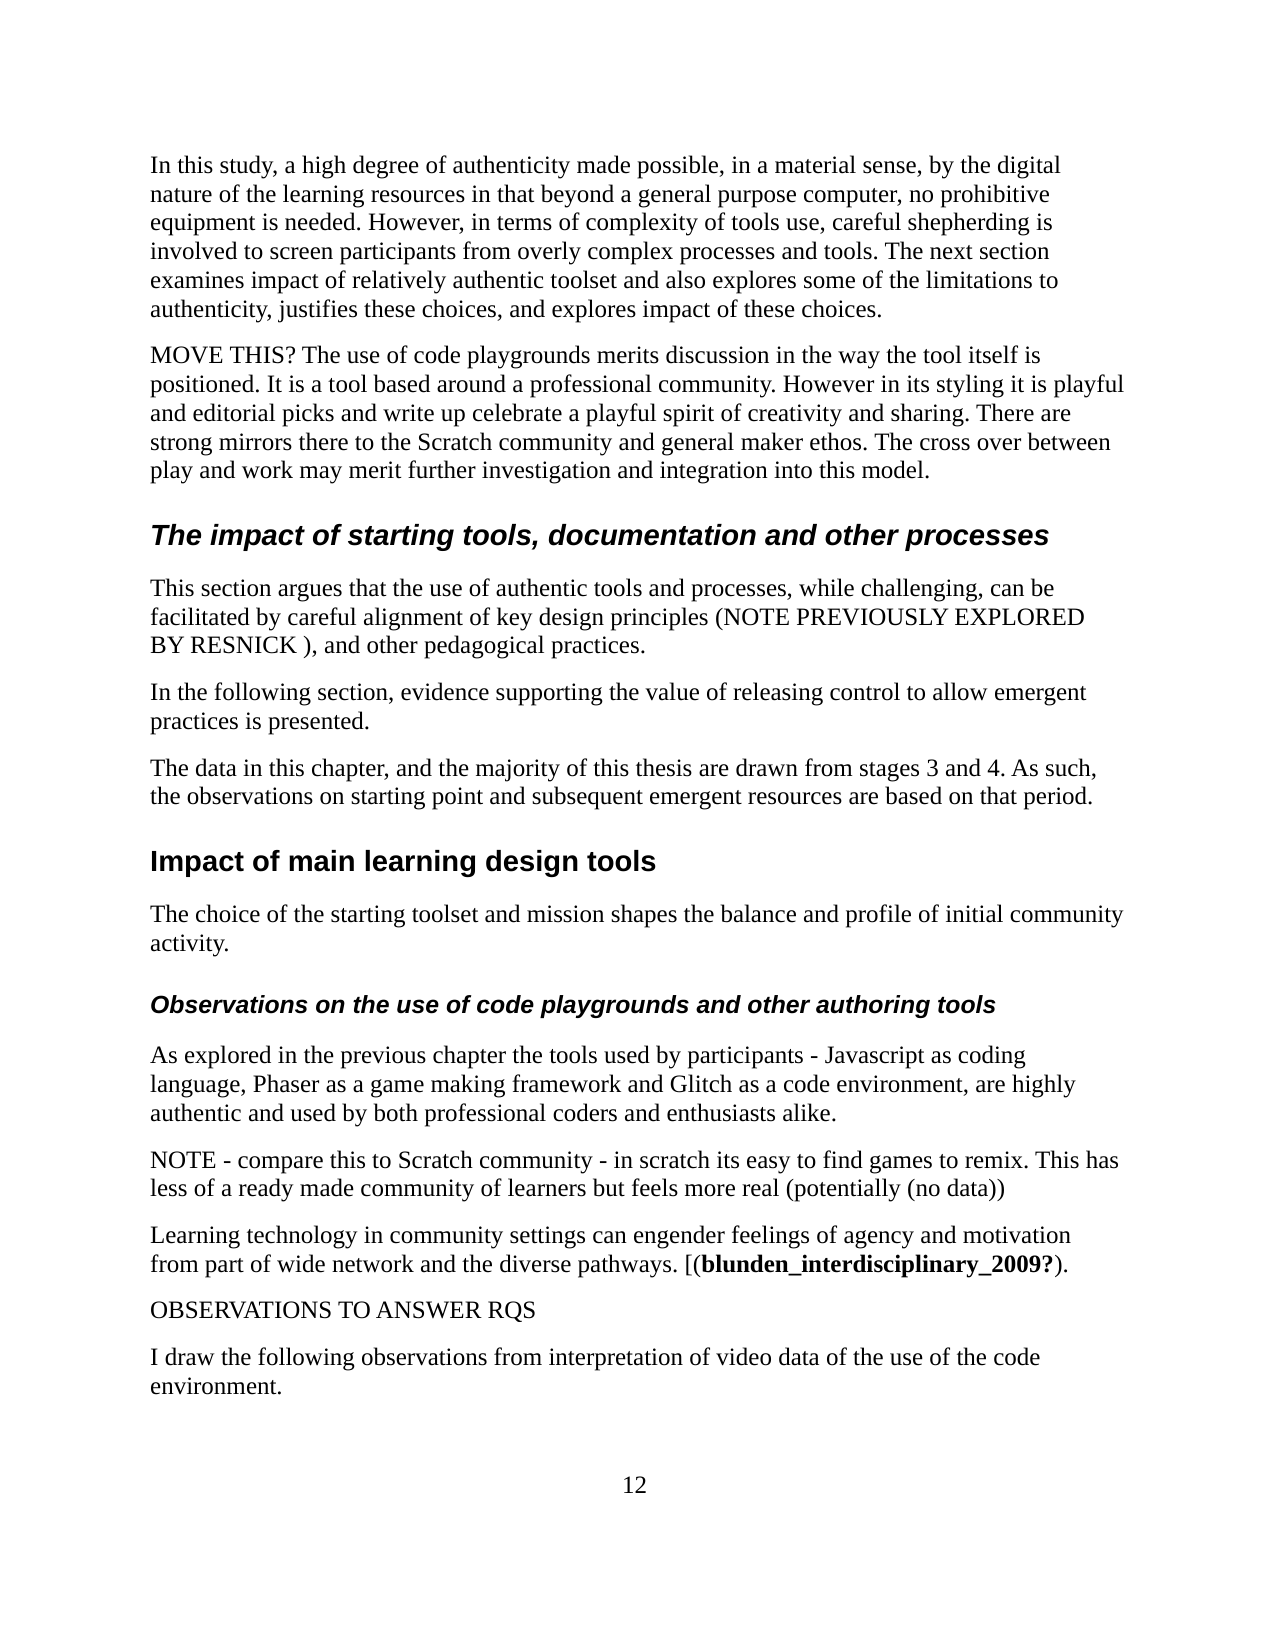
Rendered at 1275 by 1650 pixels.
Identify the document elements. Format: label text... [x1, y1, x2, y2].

subtitle The impact of starting tools, documentation and other processes [150, 518, 1125, 552]
text This section argues that the use of authentic tools and processes, while challenging, can be facilitated by careful alignment of key design principles (NOTE PREVIOUSLY EXPLORED BY RESNICK ), and other pedagogical practices. [150, 573, 1125, 659]
text OBSERVATIONS TO ANSWER RQS [150, 1296, 1125, 1324]
text Learning technology in community settings can engender feelings of agency and motivation from part of wide network and the diverse pathways. [(blunden_interdisciplinary_2009?). [150, 1220, 1125, 1278]
subtitle Impact of main learning design tools [150, 844, 1125, 878]
text NOTE - compare this to Scratch community - in scratch its easy to find games to remix. This has less of a ready made community of learners but feels more real (potentially (no data)) [150, 1145, 1125, 1202]
text MOVE THIS? The use of code playgrounds merits discussion in the way the tool itself is positioned. It is a tool based around a professional community. However in its styling it is playful and editorial picks and write up celebrate a playful spirit of creativity and sharing. There are strong mirrors there to the Scratch community and general maker ethos. The cross over between play and work may merit further investigation and integration into this model. [150, 340, 1125, 484]
text The data in this chapter, and the majority of this thesis are drawn from stages 3 and 4. As such, the observations on starting point and subsequent emergent resources are based on that period. [150, 753, 1125, 810]
text In the following section, evidence supporting the value of releasing control to allow emergent practices is presented. [150, 677, 1125, 735]
text As explored in the previous chapter the tools used by participants - Javascript as coding language, Phaser as a game making framework and Glitch as a code environment, are highly authentic and used by both professional coders and enthusiasts alike. [150, 1041, 1125, 1127]
text In this study, a high degree of authenticity made possible, in a material sense, by the digital nature of the learning resources in that beyond a general purpose computer, no prohibitive equipment is needed. However, in terms of complexity of tools use, careful shepherding is involved to screen participants from overly complex processes and tools. The next section examines impact of relatively authentic toolset and also explores some of the limitations to authenticity, justifies these choices, and explores impact of these choices. [150, 150, 1125, 322]
subtitle Observations on the use of code playgrounds and other authoring tools [150, 991, 1125, 1019]
text I draw the following observations from interpretation of video data of the use of the code environment. [150, 1342, 1125, 1400]
text The choice of the starting toolset and mission shapes the balance and profile of initial community activity. [150, 899, 1125, 957]
